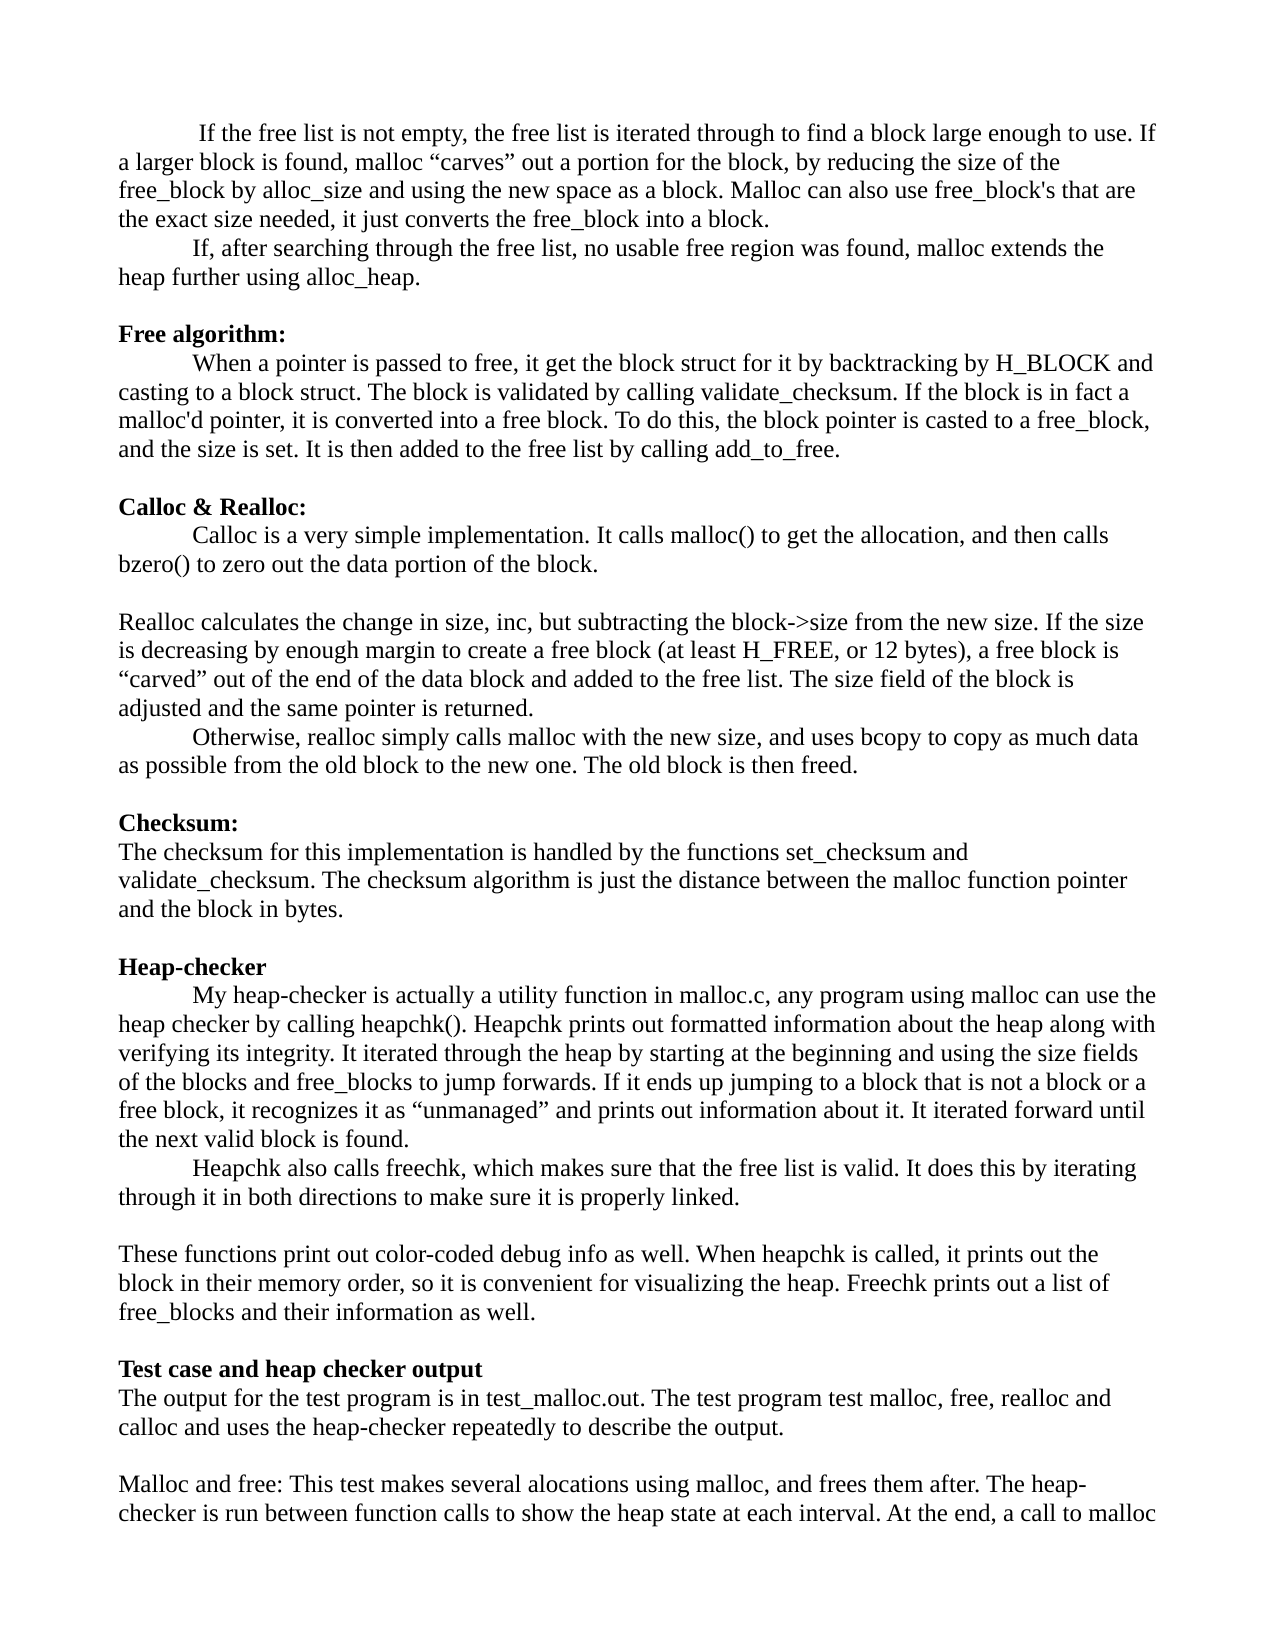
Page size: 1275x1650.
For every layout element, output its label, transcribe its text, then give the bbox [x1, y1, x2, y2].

text Heap-checker [118, 952, 1157, 981]
text When a pointer is passed to free, it get the block struct for it by backtracking by H_BLOCK and casting to a block struct. The block is validated by calling validate_checksum. If the block is in fact a malloc'd pointer, it is converted into a free block. To do this, the block pointer is casted to a free_block, and the size is set. It is then added to the free list by calling add_to_free. [118, 348, 1157, 463]
text If the free list is not empty, the free list is iterated through to find a block large enough to use. If a larger block is found, malloc “carves” out a portion for the block, by reducing the size of the free_block by alloc_size and using the new space as a block. Malloc can also use free_block's that are the exact size needed, it just converts the free_block into a block. [118, 118, 1157, 233]
text Test case and heap checker output [118, 1354, 1157, 1383]
text These functions print out color-coded debug info as well. When heapchk is called, it prints out the block in their memory order, so it is convenient for visualizing the heap. Freechk prints out a list of free_blocks and their information as well. [118, 1239, 1157, 1326]
text Malloc and free: This test makes several alocations using malloc, and frees them after. The heap-checker is run between function calls to show the heap state at each interval. At the end, a call to malloc [118, 1469, 1157, 1527]
text Free algorithm: [118, 319, 1157, 348]
text Heapchk also calls freechk, which makes sure that the free list is valid. It does this by iterating through it in both directions to make sure it is properly linked. [118, 1153, 1157, 1211]
text Calloc is a very simple implementation. It calls malloc() to get the allocation, and then calls bzero() to zero out the data portion of the block. [118, 521, 1157, 578]
text The output for the test program is in test_malloc.out. The test program test malloc, free, realloc and calloc and uses the heap-checker repeatedly to describe the output. [118, 1383, 1157, 1441]
text Calloc & Realloc: [118, 492, 1157, 521]
text If, after searching through the free list, no usable free region was found, malloc extends the heap further using alloc_heap. [118, 233, 1157, 291]
text My heap-checker is actually a utility function in malloc.c, any program using malloc can use the heap checker by calling heapchk(). Heapchk prints out formatted information about the heap along with verifying its integrity. It iterated through the heap by starting at the beginning and using the size fields of the blocks and free_blocks to jump forwards. If it ends up jumping to a block that is not a block or a free block, it recognizes it as “unmanaged” and prints out information about it. It iterated forward until the next valid block is found. [118, 981, 1157, 1153]
text The checksum for this implementation is handled by the functions set_checksum and validate_checksum. The checksum algorithm is just the distance between the malloc function pointer and the block in bytes. [118, 837, 1157, 923]
text Checksum: [118, 808, 1157, 837]
text Realloc calculates the change in size, inc, but subtracting the block->size from the new size. If the size is decreasing by enough margin to create a free block (at least H_FREE, or 12 bytes), a free block is “carved” out of the end of the data block and added to the free list. The size field of the block is adjusted and the same pointer is returned. [118, 607, 1157, 722]
text Otherwise, realloc simply calls malloc with the new size, and uses bcopy to copy as much data as possible from the old block to the new one. The old block is then freed. [118, 722, 1157, 779]
